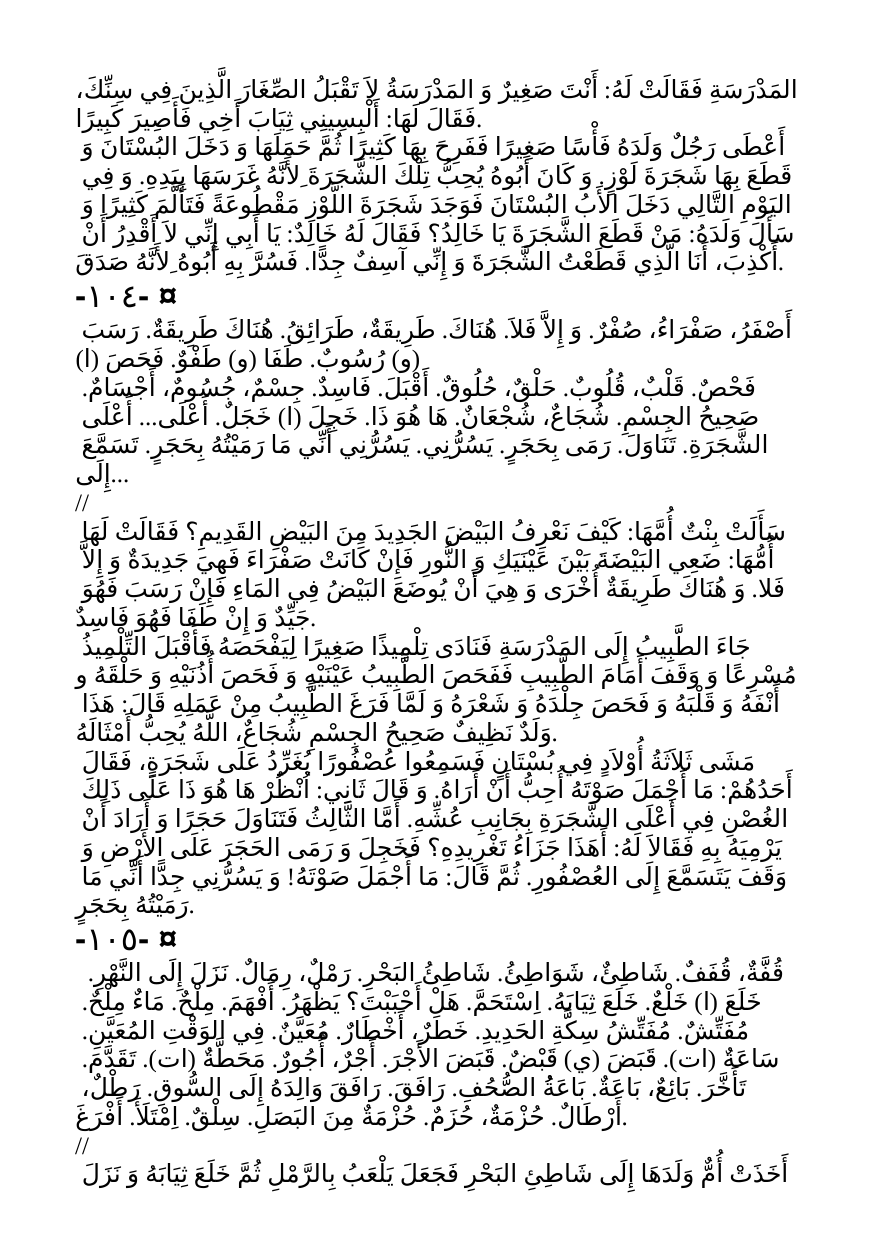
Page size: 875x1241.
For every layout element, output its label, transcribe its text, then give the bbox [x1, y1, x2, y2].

text قُفَّةٌ، قُفَفٌ. شَاطِئٌ، شَوَاطِئُ. شَاطِئُ البَحْرِ. رَمْلٌ، رِمَالٌ. نَزَلَ إِلَى النَّهْرِ. خَلَعَ (ا) خَلْعٌ. خَلَعَ ثِيَابَهُ. اِسْتَحَمَّ. هَلْ أَحْبَبْتَ؟ يَظْهَرُ. أَفْهَمَ. مِلْحٌ. مَاءٌ مِلْحٌ. مُفَتِّشٌ. مُفَتِّشُ سِكَّةِ الحَدِيدِ. خَطَرٌ، أَخْطَارٌ. مُعَيَّنٌ. فِي الوَقْتِ المُعَيَّنِ. سَاعَةٌ (ات). قَبَضَ (ي) قَبْضٌ. قَبَضَ الأَجْرَ. أَجْرٌ، أُجُورٌ. مَحَطَّةٌ (ات). تَقَدَّمَ. تَأَخَّرَ. بَائِعٌ، بَاعَةٌ. بَاعَةُُ الصُّحُفِ. رَافَقَ. رَافَقَ وَالِدَهُ إِلَى السُّوقِ. رَطْلٌ، أَرْطَالٌ. حُزْمَةٌ، حُزَمٌ. حُزْمَةٌ مِنَ البَصَلِ. سِلْقٌ. اِمْتَلَأَ. أَفْرَغَ. [75, 707, 799, 880]
text أَصْفَرُ، صَفْرَاءُ، صُفْرٌ. وَ إِلاَّ فَلاَ. هُنَاكَ. طَرِيقَةٌ، طَرَائِقُ. هُنَاكَ طَرِيقَةٌ. رَسَبَ (و) رُسُوبٌ. طَفَا (و) طَفْوٌ. فَحَصَ (ا) [75, 75, 799, 132]
text سَأَلَتْ بِنْتٌ أُمَّهَا: كَيْفَ نَعْرِفُ البَيْضَ الجَدِيدَ مِنَ البَيْضِ القَدِيمِ؟ فَقَالَتْ لَهَا أُمُّهَا: ضَعِي البَيْضَةَ بَيْنَ عَيْنَيَكِ وَ النُّورِ فَإِنْ كَانَتْ صَفْرَاءَ فَهِيَ جَدِيدَةٌ وَ إِلاَّ فَلا. وَ هُنَاكَ طَرِيقَةٌ أُخْرَى وَ هِيَ أَنْ يُوضَعَ البَيْضُ فِي المَاءِ فَإِنْ رَسَبَ فَهُوَ جَيِّدٌ وَ إِنْ طَفَا فَهُوَ فَاسِدٌ. [75, 276, 799, 391]
text قَالَ رَجُلٌ لِمُفَتِّشِ سِكَّةِ الحَدِيدِ: إِنَّ حَيَاتَكُمْ حَيَاةُ أَخْطَارٍ. فَقَالَ المُفَتِّشُ: نَعَمْ، وَ لَكِنَّ فِيهَا أَوْقَاتَ سُرُورٍ. فَقَالَ الرَّجُلُ: أَظُنُّ أَنَّ ذَلِكَ يَكُونُ فِي السَّاعَةِ الَّتِي تَقْبِضُونَ فِيهَا أَجْرَكُمْ. قَالَ المُفَتِّشُ: لاَ ، بَلْ فِي السَّاعَةِ الَّتِي يَصِلُ فِيهَا إِلَى كُلِّ مَحَطَّةٍ فِي الوَقْتِ المُعَيَّنِ لاَ نَتَقَدَّمُ وَ لاَ نَتَأَخَّرُ. [75, 1024, 799, 1139]
text فَحْصٌ. قَلْبٌ، قُلُوبٌ. حَلْقٌ، حُلُوقٌ. أَقْبَلَ. فَاسِدٌ. جِسْمٌ، جُسُومٌ، أَجْسَامٌ. صَحِيحُ الجِسْمِ. شُجَاعٌ، شُجْعَانٌ. هَا هُوَ ذَا. خَجِلَ (ا) خَجَلٌ. أَعْلَى... أَعْلَى الشَّجَرَةِ. تَنَاوَلَ. رَمَى بِحَجَرٍ. يَسُرُّنِي. يَسُرُّنِي أَنِّي مَا رَمَيْتُهُ بِحَجَرٍ. تَسَمَّعَ إِلَى... [75, 132, 799, 247]
text // [75, 880, 799, 909]
text لَمَّا رَجَعَ مُنِيرٌ مِنَ المَدْرَسَةِ قَالَتْ لَهُ أُمُّهُ:"اِذْهَبْ إِلَى أَبِيكَ وَ اطْلُبْ مِنْهُ أَنْ يَشْتَرِيَ اللَّحْمَ وَ الثِّمَارَ وَ الخُضَرَ" رَافَقَ مُنِيرٌ وَالِدَهُ إِلَى السُّوقِ فَسَمِعَهُ يَقُولُ لِلْجَزَّارِ "أَعْطِنِي رَطْلَ لَحْمٍ وَ لِبَائِعِ الخُضَرِ وَ الثِّمَارِ بِعْنِي حُزْمَةً مِنَ البَصَلِ وَ حُزْمَةً مِنَ السِّلْقِ وَ رَطْلاً مِنَ التُّفَّاحِ" وَ لَمَّا امْتَلَأَتِ القُفَّةُ رَجَعَ مُنِيرٌ إِلَى المَنْزِلِ وَ قَالَ ِلأُمِّهِ: خُذِي السَّلَّةَ وَ أَفْرِغِيهَا ِلأَنَّ أَبِي يَحْتَاجُ إِلَيْهَا. [75, 1139, 799, 1167]
text جَاءَ الطَّبِيبُ إِلَى المَدْرَسَةِ فَنَادَى تِلْمِيذًا صَغِيرًا لِيَفْحَصَهُ فَأَقْبَلَ التِّلْمِيذُ مُسْرِعًا وَ وَقَفَ أَمَامَ الطَّبِيبِ فَفَحَصَ الطَّبِيبُ عَيْنَيْهِ وَ فَحَصَ أُذُنَيْهِ وَ حَلْقَهُ و أَنْفَهُ وَ قَلْبَهُ وَ فَحَصَ جِلْدَهُ وَ شَعْرَهُ وَ لَمَّا فَرَغَ الطَّبِيبُ مِنْ عَمَلِهِ قَالَ: هَذَا وَلَدٌ نَظِيفٌ صَحِيحُ الجِسْمِ شُجَاعٌ، اللَّهُ يُحِبُّ أَمْثَالَهُ. [75, 391, 799, 506]
text // [75, 247, 799, 276]
subtitle -١٠٥- ¤ [75, 679, 799, 707]
text أَخَذَتْ أُمٌّ وَلَدَهَا إِلَى شَاطِئِ البَحْرِ فَجَعَلَ يَلْعَبُ بِالرَّمْلِ ثُمَّ خَلَعَ ثِيَابَهُ وَ نَزَلَ إِلَى المَاءِ. وَ بَعْدَ أَنِ اسْتَحَمَّ قَالَتْ لَهُ: هَلْ أَحْبَبْتَ الاِسْتِحْمَامَ فِي البَحْرِ؟ فَقَالَ الوَلَدُ: نَعَمْ يَا أُمِّي وَ لَكِنْ يَظْهَرُ أَنَّ النَّاسَ رَمَوْا فِيهِ مِلْحًا كَثِيرًا. فَضَحِكَتِ الأُمُّ ثُمَّ أَفْهَمَتْ وَلَدَهَا أَنَّ مِيَاهَ البَحْرِ لاَ تَكُونُ إِلاَّ مِلْحَةً. [75, 909, 799, 1024]
text مَشَى ثَلاَثَةُ أُوْلاَدٍ فِي بُسْتَانٍ فَسَمِعُوا عُصْفُورًا يُغَرِّدُ عَلَى شَجَرَةٍ، فَقَالَ أَحَدُهُمْ: مَا أَجْمَلَ صَوْتَهُ أُحِبُّ أَنْ أَرَاهُ. وَ قَالَ ثَانِي: اُنْظُرْ هَا هُوَ ذَا عَلَى ذَلِكَ الغُصْنِ فِي أَعْلَى الشَّجَرَةِ بِجَانِبِ عُشِّهِ. أَمَّا الثَّالِثُ فَتَنَاوَلَ حَجَرًا وَ أَرَادَ أَنْ يَرْمِيَهُ بِهِ فَقَالاَ لَهُ: أَهَذَا جَزَاءُ تَغْرِيدِهِ؟ فَخَجِلَ وَ رَمَى الحَجَرَ عَلَى الأَرْضِ وَ وَقَفَ يَتَسَمَّعَ إِلَى العُصْفُورِ. ثُمَّ قَالَ: مَا أَجْمَلَ صَوْتَهُ! وَ يَسُرُّنِي جِدًّا أَنِّي مَا رَمَيْتُهُ بِحَجَرٍ. [75, 506, 799, 679]
